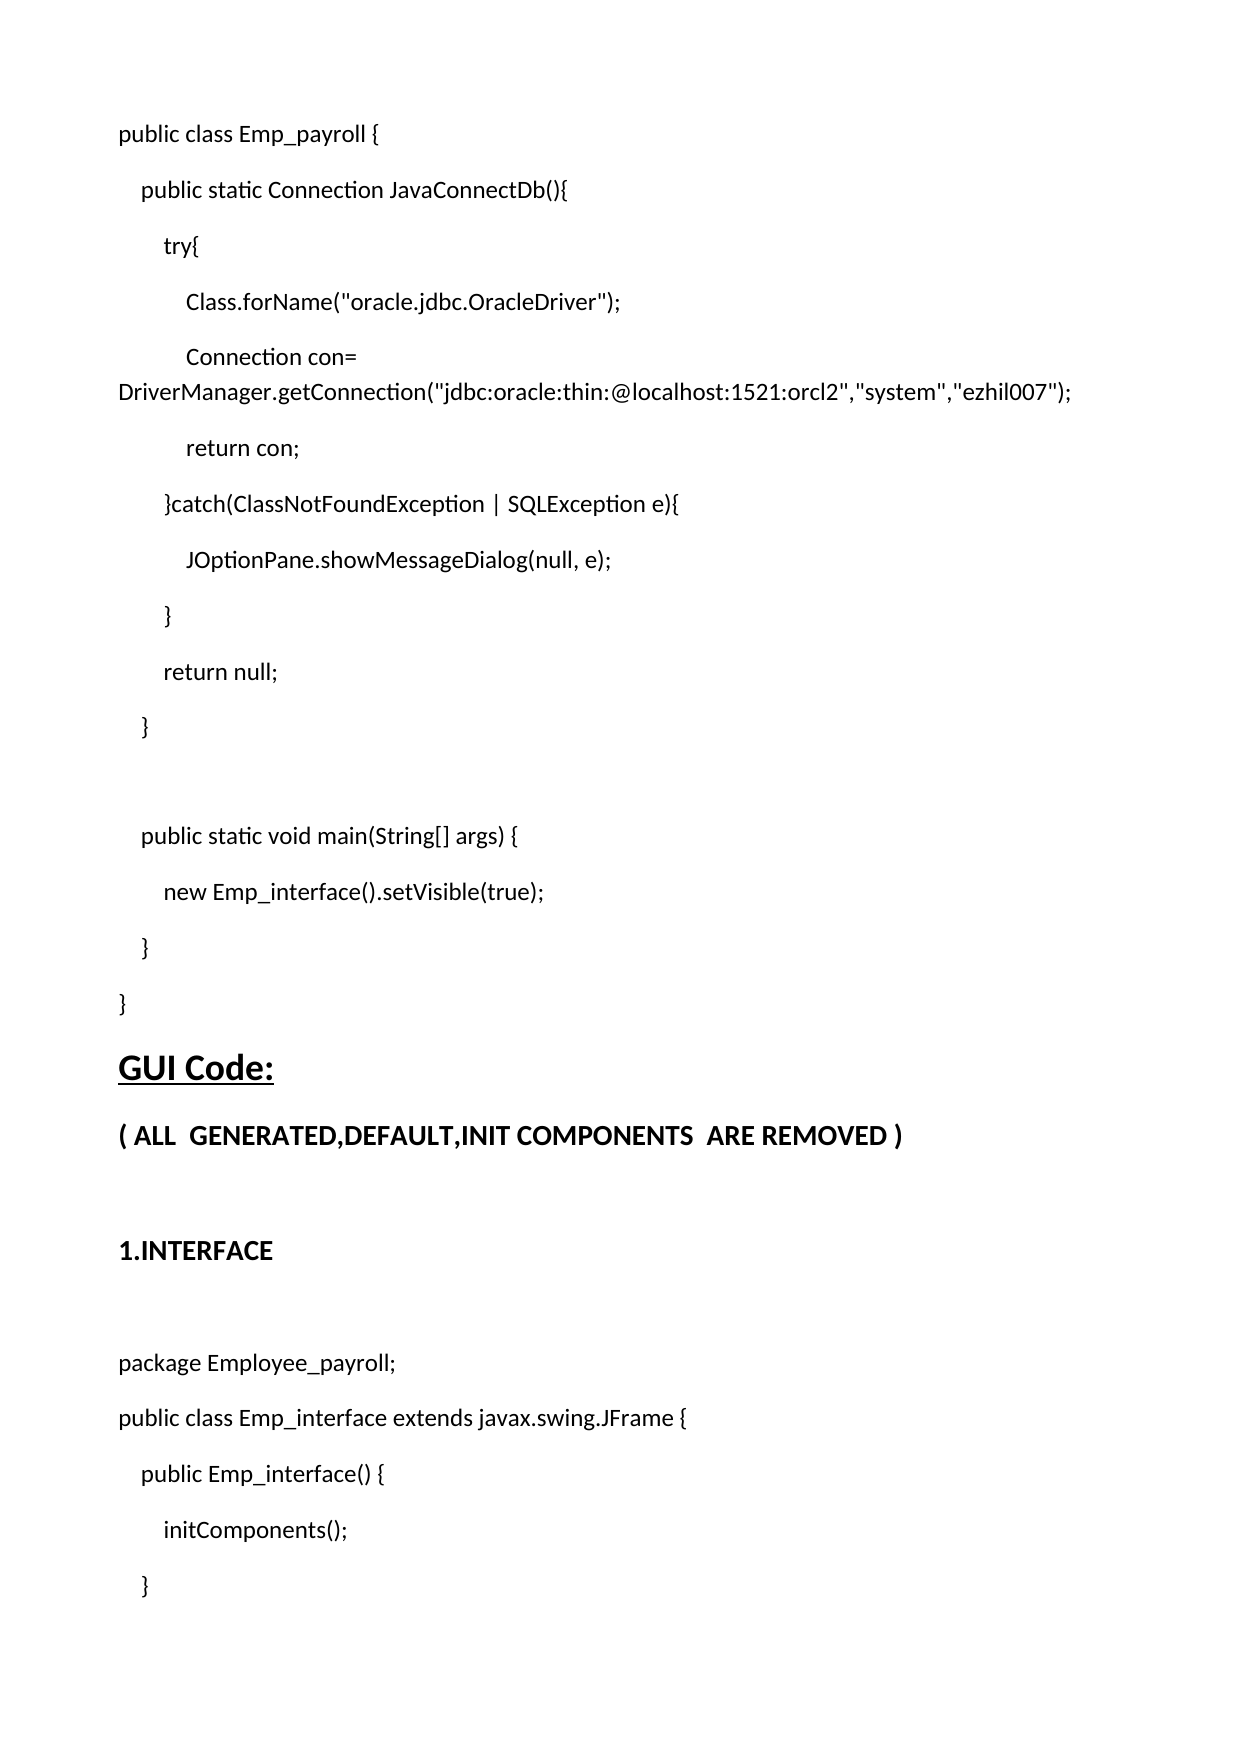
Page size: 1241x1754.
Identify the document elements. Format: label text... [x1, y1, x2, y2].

text } [118, 711, 1122, 742]
text public Emp_interface() { [118, 1458, 1122, 1489]
text return con; [118, 432, 1122, 463]
text GUI Code: [118, 1044, 1122, 1089]
text public static Connection JavaConnectDb(){ [118, 174, 1122, 204]
text JOptionPane.showMessageDialog(null, e); [118, 544, 1122, 574]
text } [118, 932, 1122, 962]
text 1.INTERFACE [118, 1232, 1122, 1268]
text return null; [118, 656, 1122, 686]
text initComponents(); [118, 1514, 1122, 1545]
text Connection con= DriverManager.getConnection("jdbc:oracle:thin:@localhost:1521:orcl2","system","ezhil007"); [118, 341, 1122, 407]
text new Emp_interface().setVisible(true); [118, 876, 1122, 907]
text public class Emp_payroll { [118, 118, 1122, 149]
text try{ [118, 230, 1122, 260]
text } [118, 988, 1122, 1018]
text }catch(ClassNotFoundException | SQLException e){ [118, 488, 1122, 519]
text ( ALL GENERATED,DEFAULT,INIT COMPONENTS ARE REMOVED ) [118, 1117, 1122, 1153]
text public static void main(String[] args) { [118, 820, 1122, 851]
text } [118, 1570, 1122, 1601]
text package Employee_payroll; [118, 1347, 1122, 1377]
text public class Emp_interface extends javax.swing.JFrame { [118, 1403, 1122, 1433]
text } [118, 600, 1122, 630]
text Class.forName("oracle.jdbc.OracleDriver"); [118, 286, 1122, 316]
